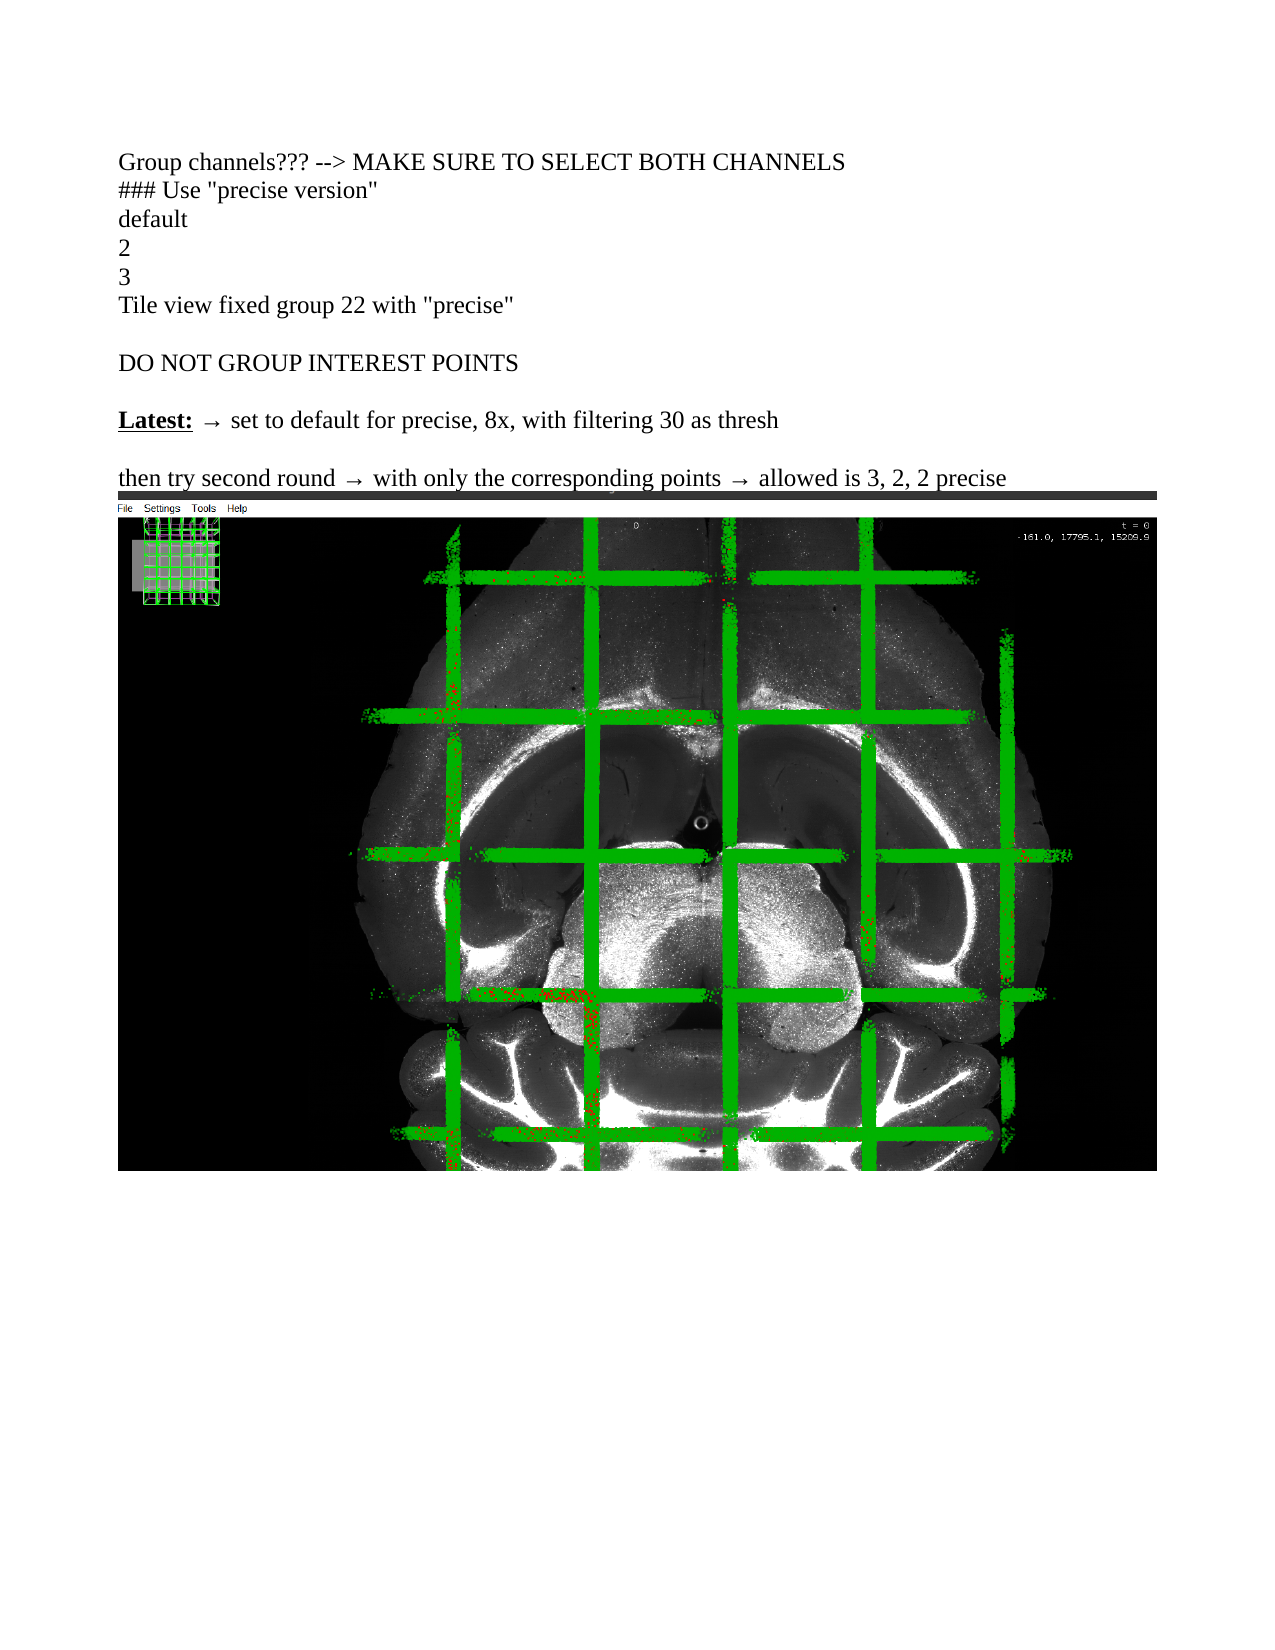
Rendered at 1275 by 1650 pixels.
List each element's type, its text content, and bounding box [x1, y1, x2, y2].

text ### Use "precise version" [118, 176, 1157, 204]
text 2 [118, 233, 1157, 262]
text Group channels??? --> MAKE SURE TO SELECT BOTH CHANNELS [118, 147, 1157, 176]
text 3 [118, 262, 1157, 291]
text DO NOT GROUP INTEREST POINTS [118, 348, 1157, 377]
text Latest: → set to default for precise, 8x, with filtering 30 as thresh [118, 406, 1157, 434]
text default [118, 204, 1157, 233]
text Tile view fixed group 22 with "precise" [118, 291, 1157, 319]
picture [118, 491, 1157, 1171]
text then try second round → with only the corresponding points → allowed is 3, 2, 2 precise [118, 463, 1157, 491]
